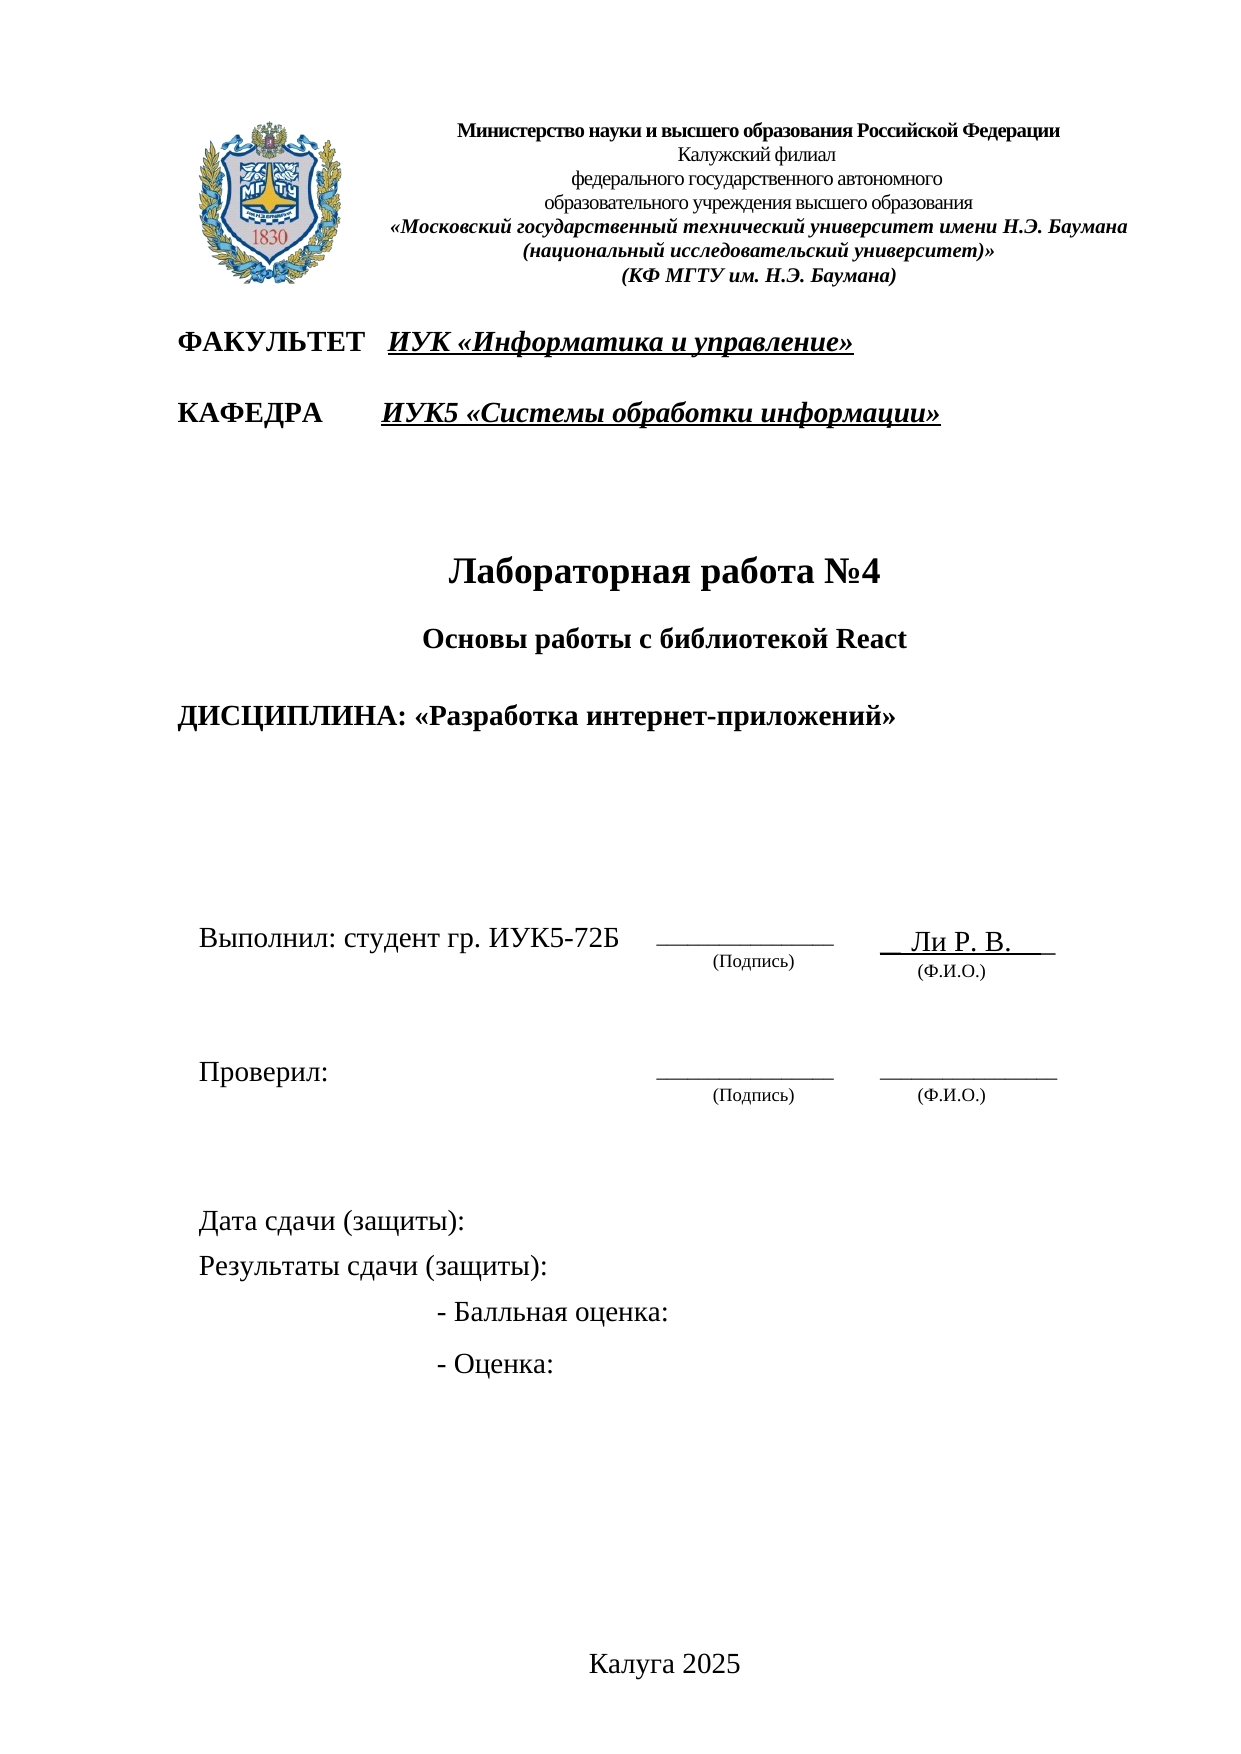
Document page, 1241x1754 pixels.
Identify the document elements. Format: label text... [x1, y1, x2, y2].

table_header [188, 118, 353, 287]
text Лабораторная работа №4 [177, 549, 1152, 592]
table_cell - Балльная оценка: - Оценка: [425, 1294, 1163, 1398]
text ФАКУЛЬТЕТ ИУК «Информатика и управление» [177, 324, 1181, 358]
table_header Выполнил: студент гр. ИУК5-72Б [188, 899, 645, 1033]
table_header _________________ (Подпись) [645, 899, 879, 1033]
text ДИСЦИПЛИНА: «Разработка интернет-приложений» [177, 698, 1152, 732]
table_cell _________________ (Подпись) [645, 1033, 879, 1157]
text КАФЕДРА ИУК5 «Системы обработки информации» [177, 395, 1152, 429]
table_cell [188, 1294, 425, 1398]
table_cell Проверил: [188, 1033, 645, 1157]
table_cell _________________ (Ф.И.О.) [879, 1033, 1163, 1157]
table_cell Дата сдачи (защиты): Результаты сдачи (защиты): [188, 1157, 1163, 1294]
table_header __ Ли Р. В. _ (Ф.И.О.) [879, 899, 1163, 1033]
text Основы работы с библиотекой React [177, 621, 1152, 654]
table_header Министерство науки и высшего образования Российской Федерации Калужский филиал федерального государственного автономного образовательного учреждения высшего образования «Московский государственный технический университет имени Н.Э. Баумана (национальный исследовательский университет)» (КФ МГТУ им. Н.Э. Баумана) [353, 118, 1165, 287]
